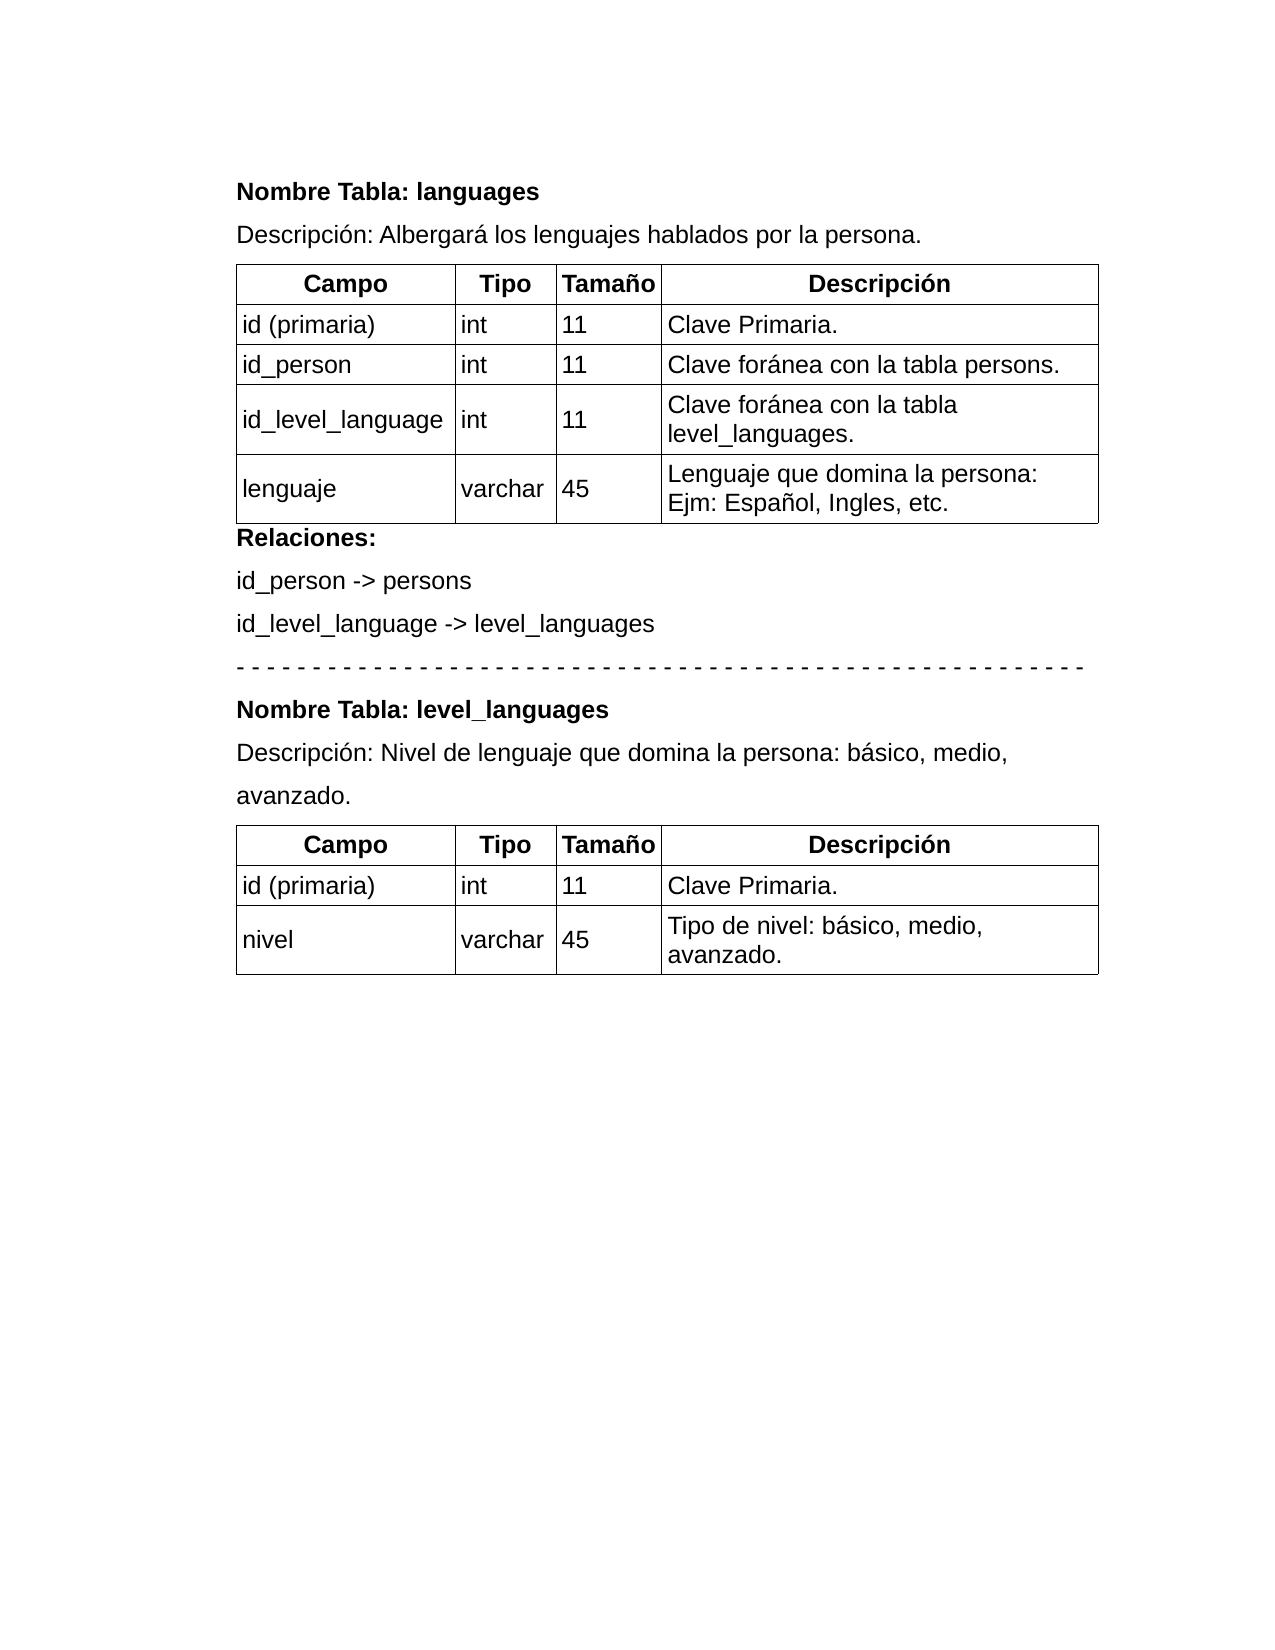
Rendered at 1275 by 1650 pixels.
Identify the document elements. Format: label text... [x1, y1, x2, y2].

table_header Descripción [662, 265, 1098, 304]
text id_person -> persons [236, 566, 1098, 594]
table_header Tamaño [557, 826, 661, 865]
text Nombre Tabla: languages [236, 177, 1098, 206]
table_header Campo [237, 826, 455, 865]
table_cell id_person [237, 345, 455, 384]
table_cell lenguaje [237, 455, 455, 522]
table_cell nivel [237, 906, 455, 974]
table_header Tipo [456, 826, 556, 865]
table_header Tamaño [557, 265, 661, 304]
table_cell id_level_language [237, 385, 455, 453]
text Nombre Tabla: level_languages [236, 695, 1098, 724]
table_cell 11 [557, 866, 661, 905]
table_cell 11 [557, 345, 661, 384]
table_cell 11 [557, 385, 661, 453]
table_cell 11 [557, 305, 661, 344]
table_cell Tipo de nivel: básico, medio, avanzado. [662, 906, 1098, 974]
table_cell int [456, 305, 556, 344]
table_cell 45 [557, 906, 661, 974]
table_cell int [456, 345, 556, 384]
table_cell id (primaria) [237, 305, 455, 344]
text id_level_language -> level_languages [236, 609, 1098, 638]
table_cell int [456, 866, 556, 905]
table_cell varchar [456, 906, 556, 974]
table_cell 45 [557, 455, 661, 522]
table_header Tipo [456, 265, 556, 304]
text Descripción: Nivel de lenguaje que domina la persona: básico, medio, avanzado. [236, 738, 1098, 810]
table_cell id (primaria) [237, 866, 455, 905]
table_cell Clave Primaria. [662, 305, 1098, 344]
text - - - - - - - - - - - - - - - - - - - - - - - - - - - - - - - - - - - - - - - - - - - - - - - - - - - - - - - - [236, 652, 1098, 681]
table_cell Clave foránea con la tabla level_languages. [662, 385, 1098, 453]
table_header Campo [237, 265, 455, 304]
table_cell int [456, 385, 556, 453]
table_cell Clave Primaria. [662, 866, 1098, 905]
table_cell Lenguaje que domina la persona: Ejm: Español, Ingles, etc. [662, 455, 1098, 522]
text Descripción: Albergará los lenguajes hablados por la persona. [236, 220, 1098, 249]
table_cell varchar [456, 455, 556, 522]
text Relaciones: [236, 524, 1098, 551]
table_header Descripción [662, 826, 1098, 865]
table_cell Clave foránea con la tabla persons. [662, 345, 1098, 384]
